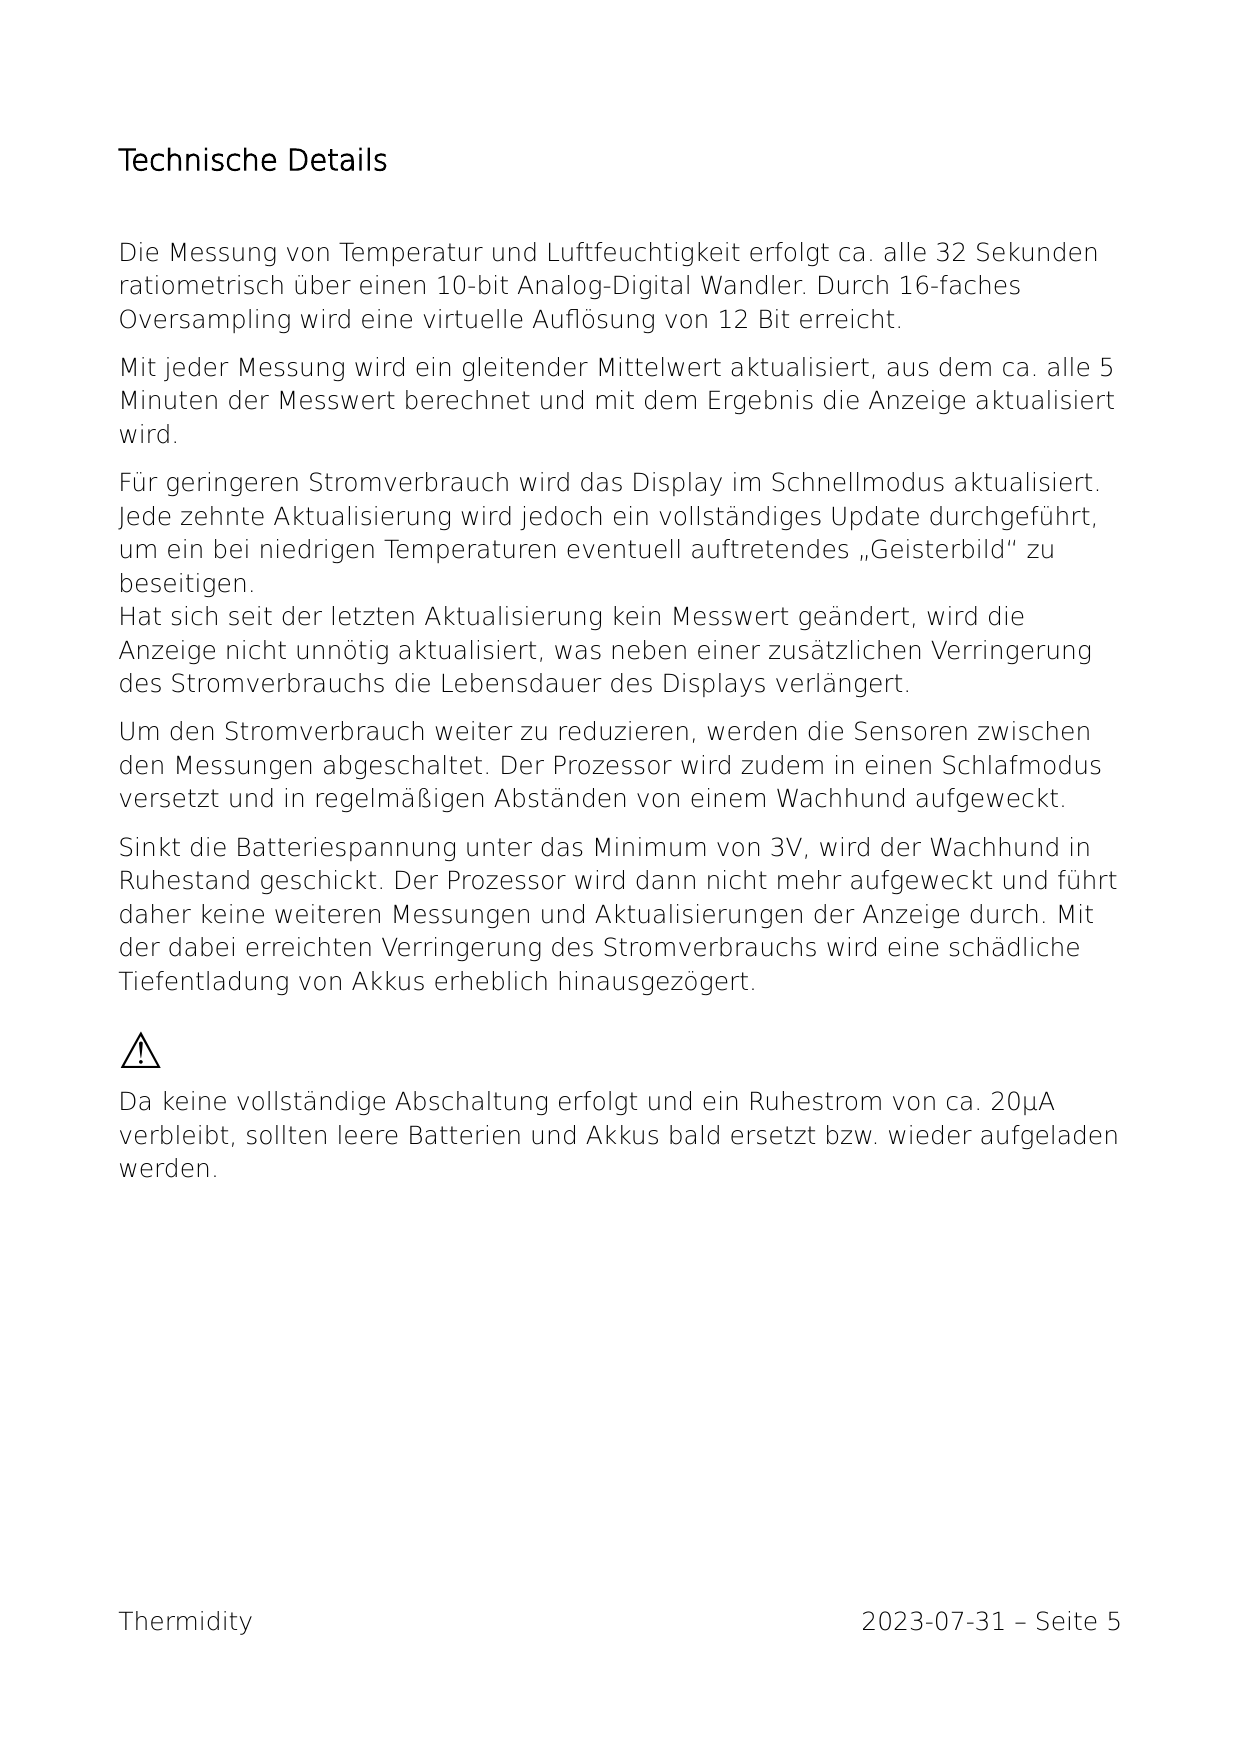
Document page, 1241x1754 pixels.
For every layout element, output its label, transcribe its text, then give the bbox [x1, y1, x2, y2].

text Für geringeren Stromverbrauch wird das Display im Schnellmodus aktualisiert. Jede zehnte Aktualisierung wird jedoch ein vollständiges Update durchgeführt, um ein bei niedrigen Temperaturen eventuell auftretendes „Geisterbild“ zu beseitigen. Hat sich seit der letzten Aktualisierung kein Messwert geändert, wird die Anzeige nicht unnötig aktualisiert, was neben einer zusätzlichen Verringerung des Stromverbrauchs die Lebensdauer des Displays verlängert. [118, 468, 1122, 698]
text ⚠ Da keine vollständige Abschaltung erfolgt und ein Ruhestrom von ca. 20µA verbleibt, sollten leere Batterien und Akkus bald ersetzt bzw. wieder aufgeladen werden. [118, 1015, 1122, 1184]
text Sinkt die Batteriespannung unter das Minimum von 3V, wird der Wachhund in Ruhestand geschickt. Der Prozessor wird dann nicht mehr aufgeweckt und führt daher keine weiteren Messungen und Aktualisierungen der Anzeige durch. Mit der dabei erreichten Verringerung des Stromverbrauchs wird eine schädliche Tiefentladung von Akkus erheblich hinausgezögert. [118, 833, 1122, 996]
text Um den Stromverbrauch weiter zu reduzieren, werden die Sensoren zwischen den Messungen abgeschaltet. Der Prozessor wird zudem in einen Schlafmodus versetzt und in regelmäßigen Abständen von einem Wachhund aufgeweckt. [118, 717, 1122, 814]
subtitle Technische Details [118, 143, 1122, 177]
text Mit jeder Messung wird ein gleitender Mittelwert aktualisiert, aus dem ca. alle 5 Minuten der Messwert berechnet und mit dem Ergebnis die Anzeige aktualisiert wird. [118, 353, 1122, 449]
text Die Messung von Temperatur und Luftfeuchtigkeit erfolgt ca. alle 32 Sekunden ratiometrisch über einen 10-bit Analog-Digital Wandler. Durch 16-faches Oversampling wird eine virtuelle Auflösung von 12 Bit erreicht. [118, 238, 1122, 334]
